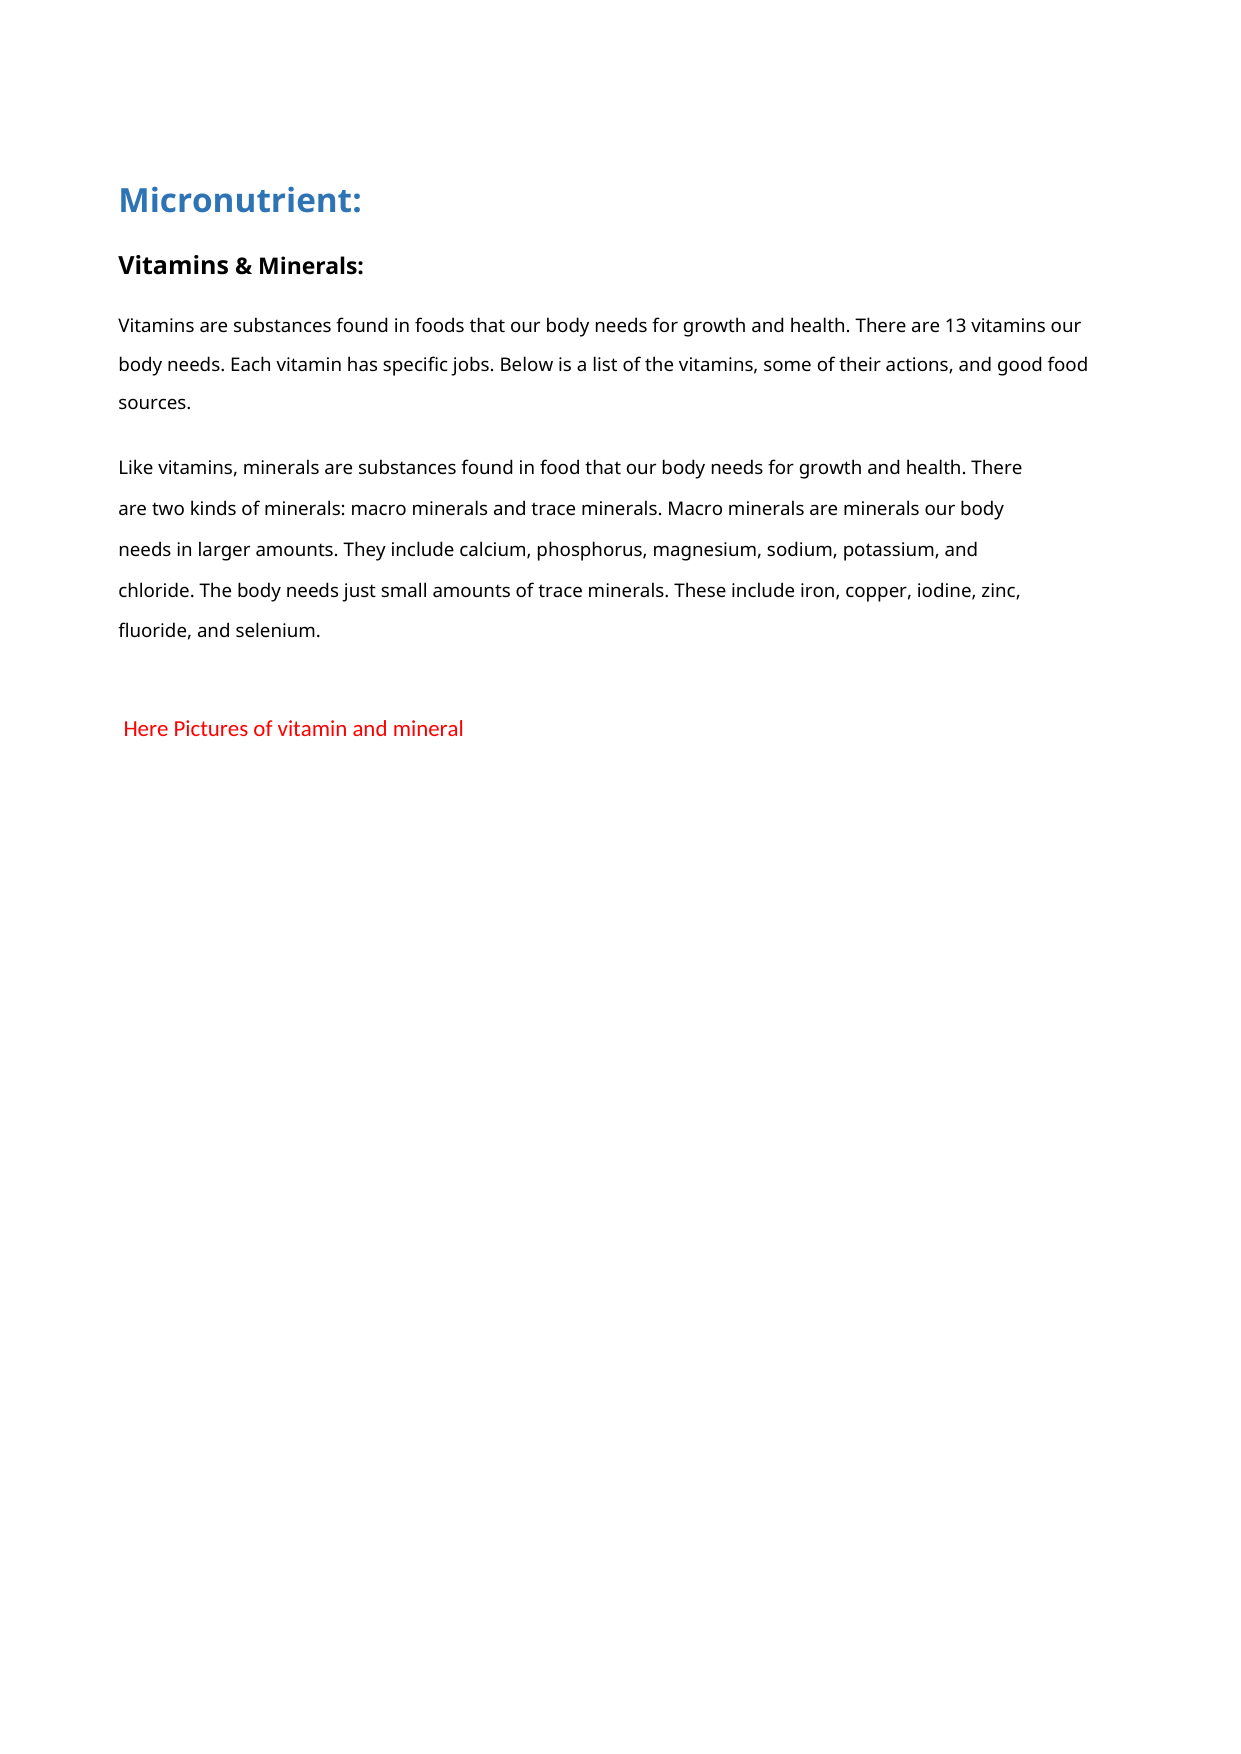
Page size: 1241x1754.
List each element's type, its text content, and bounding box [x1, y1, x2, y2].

text Vitamins are substances found in foods that our body needs for growth and health. There are 13 vitamins our body needs. Each vitamin has specific jobs. Below is a list of the vitamins, some of their actions, and good food sources. [118, 313, 1122, 415]
text Vitamins & Minerals: [118, 239, 1122, 281]
text Micronutrient: [118, 177, 1122, 223]
text Here Pictures of vitamin and mineral [118, 714, 1122, 742]
text Like vitamins, minerals are substances found in food that our body needs for growth and health. There are two kinds of minerals: macro minerals and trace minerals. Macro minerals are minerals our body needs in larger amounts. They include calcium, phosphorus, magnesium, sodium, potassium, and chloride. The body needs just small amounts of trace minerals. These include iron, copper, iodine, zinc, fluoride, and selenium. [118, 454, 1044, 643]
